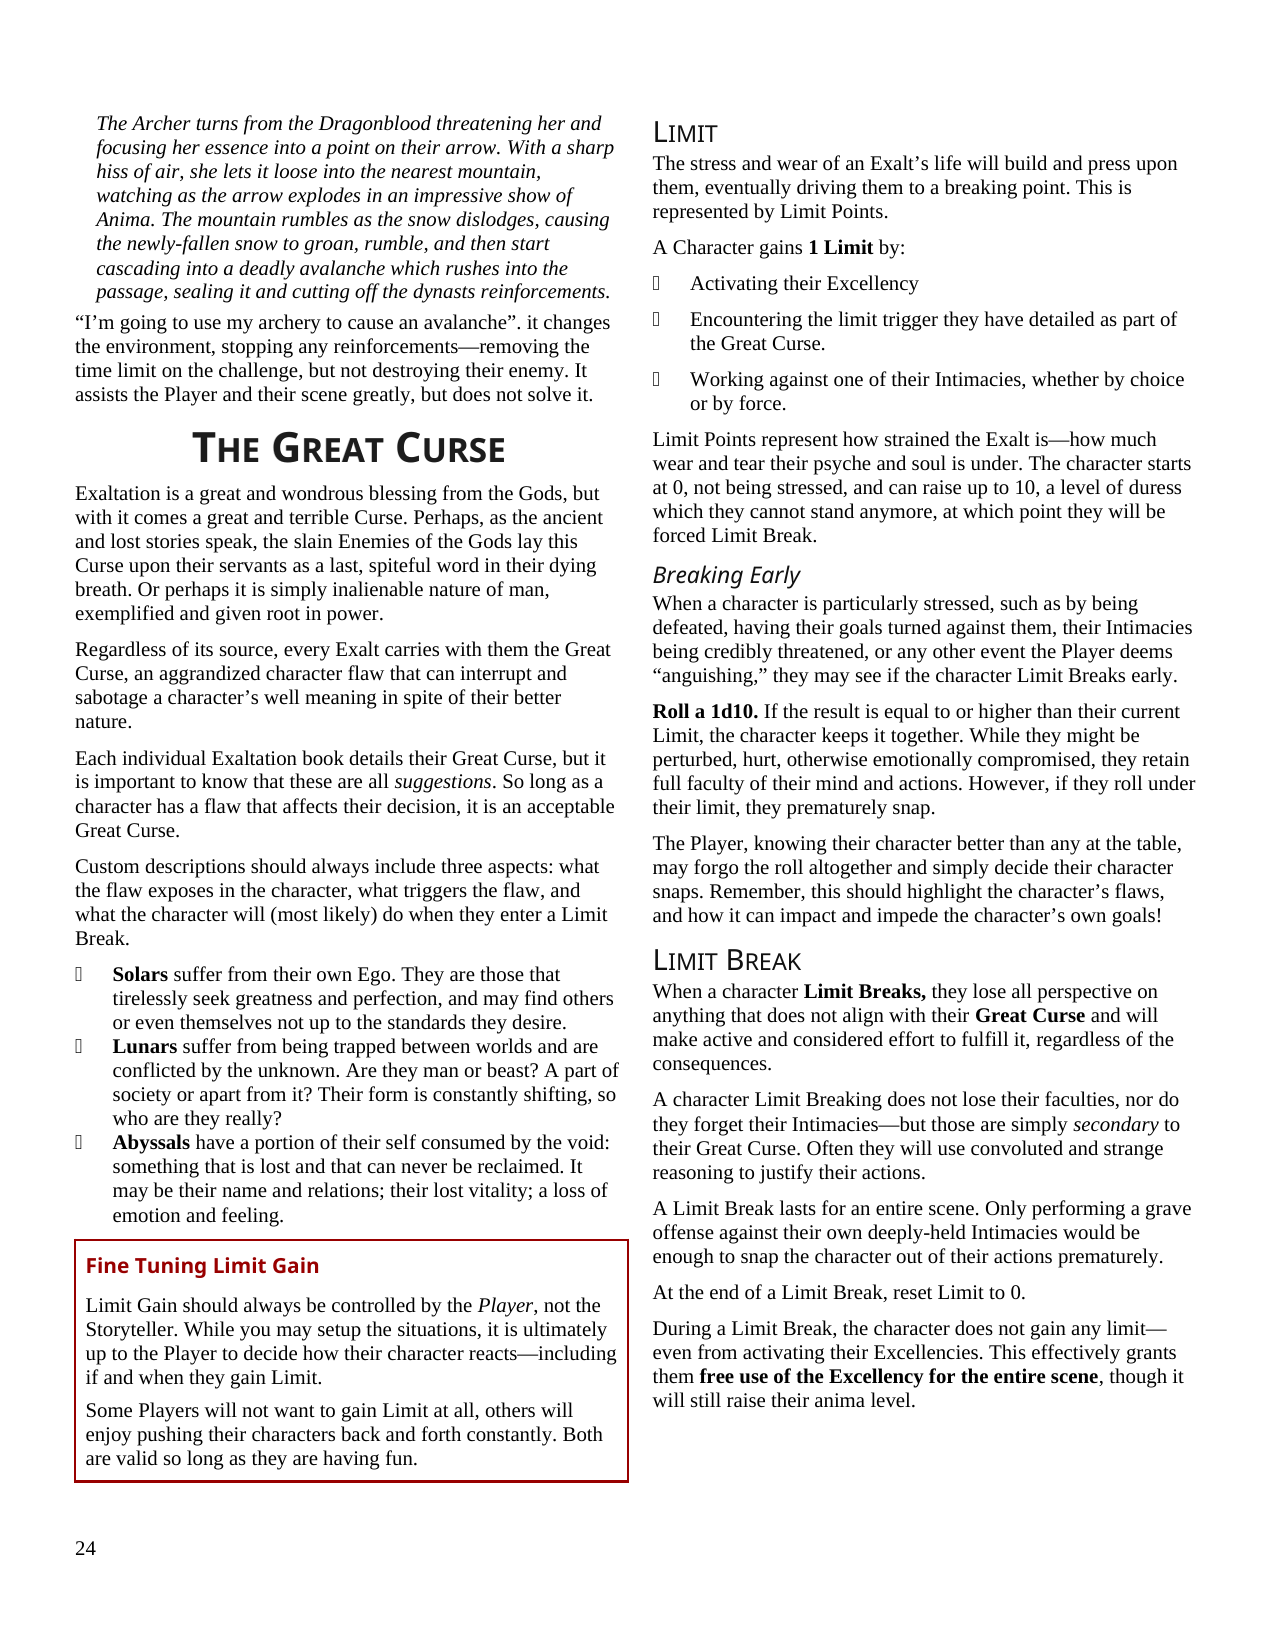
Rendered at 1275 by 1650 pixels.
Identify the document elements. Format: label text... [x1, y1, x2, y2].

text When a character is particularly stressed, such as by being defeated, having their goals turned against them, their Intimacies being credibly threatened, or any other event the Player deems “anguishing,” they may see if the character Limit Breaks early. [652, 591, 1200, 687]
text The Player, knowing their character better than any at the table, may forgo the roll altogether and simply decide their character snaps. Remember, this should highlight the character’s flaws, and how it can impact and impede the character’s own goals! [652, 831, 1200, 927]
subtitle The Archer turns from the Dragonblood threatening her and focusing her essence into a point on their arrow. With a sharp hiss of air, she lets it loose into the nearest mountain, watching as the arrow explodes in an impressive show of Anima. The mountain rumbles as the snow dislodges, causing the newly-fallen snow to groan, rumble, and then start cascading into a deadly avalanche which rushes into the passage, sealing it and cutting off the dynasts reinforcements. [96, 111, 622, 303]
subtitle Breaking Early [652, 559, 1200, 591]
text Regardless of its source, every Exalt carries with them the Great Curse, an aggrandized character flaw that can interrupt and sabotage a character’s well meaning in spite of their better nature. [75, 637, 622, 733]
list Encountering the limit trigger they have detailed as part of the Great Curse. [652, 307, 1200, 355]
table_header Fine Tuning Limit Gain Limit Gain should always be controlled by the Player, not the Storyteller. While you may setup the situations, it is ultimately up to the Player to decide how their character reacts—including if and when they gain Limit. Some Players will not want to gain Limit at all, others will enjoy pushing their characters back and forth constantly. Both are valid so long as they are having fun. [76, 1241, 627, 1480]
list Solars suffer from their own Ego. They are those that tirelessly seek greatness and perfection, and may find others or even themselves not up to the standards they desire. [75, 962, 622, 1034]
text Each individual Exaltation book details their Great Curse, but it is important to know that these are all suggestions. So long as a character has a flaw that affects their decision, it is an acceptable Great Curse. [75, 745, 622, 842]
text Exaltation is a great and wondrous blessing from the Gods, but with it comes a great and terrible Curse. Perhaps, as the ancient and lost stories speak, the slain Enemies of the Gods lay this Curse upon their servants as a last, spiteful word in their dying breath. Or perhaps it is simply inalienable nature of man, exemplified and given root in power. [75, 481, 622, 625]
list Working against one of their Intimacies, whether by choice or by force. [652, 367, 1200, 415]
subtitle The Great Curse [75, 418, 622, 475]
subtitle Limit [652, 111, 1200, 151]
text At the end of a Limit Break, reset Limit to 0. [652, 1280, 1200, 1304]
text During a Limit Break, the character does not gain any limit—even from activating their Excellencies. This effectively grants them free use of the Excellency for the entire scene, though it will still raise their anima level. [652, 1316, 1200, 1412]
text Custom descriptions should always include three aspects: what the flaw exposes in the character, what triggers the flaw, and what the character will (most likely) do when they enter a Limit Break. [75, 854, 622, 950]
text The stress and wear of an Exalt’s life will build and press upon them, eventually driving them to a breaking point. This is represented by Limit Points. [652, 151, 1200, 223]
text A Limit Break lasts for an entire scene. Only performing a grave offense against their own deeply-held Intimacies would be enough to snap the character out of their actions prematurely. [652, 1196, 1200, 1268]
list Abyssals have a portion of their self consumed by the void: something that is lost and that can never be reclaimed. It may be their name and relations; their lost vitality; a loss of emotion and feeling. [75, 1130, 622, 1227]
text When a character Limit Breaks, they lose all perspective on anything that does not align with their Great Curse and will make active and considered effort to fulfill it, regardless of the consequences. [652, 979, 1200, 1075]
text “I’m going to use my archery to cause an avalanche”. it changes the environment, stopping any reinforcements—removing the time limit on the challenge, but not destroying their enemy. It assists the Player and their scene greatly, but does not solve it. [75, 310, 622, 406]
text Limit Points represent how strained the Exalt is—how much wear and tear their psyche and soul is under. The character starts at 0, not being stressed, and can raise up to 10, a level of duress which they cannot stand anymore, at which point they will be forced Limit Break. [652, 427, 1200, 547]
subtitle Limit Break [652, 939, 1200, 979]
text Roll a 1d10. If the result is equal to or higher than their current Limit, the character keeps it together. While they might be perturbed, hurt, otherwise emotionally compromised, they retain full faculty of their mind and actions. However, if they roll under their limit, they prematurely snap. [652, 699, 1200, 819]
list Activating their Excellency [652, 271, 1200, 295]
text A Character gains 1 Limit by: [652, 235, 1200, 259]
text A character Limit Breaking does not lose their faculties, nor do they forget their Intimacies—but those are simply secondary to their Great Curse. Often they will use convoluted and strange reasoning to justify their actions. [652, 1087, 1200, 1184]
list Lunars suffer from being trapped between worlds and are conflicted by the unknown. Are they man or beast? A part of society or apart from it? Their form is constantly shifting, so who are they really? [75, 1034, 622, 1130]
